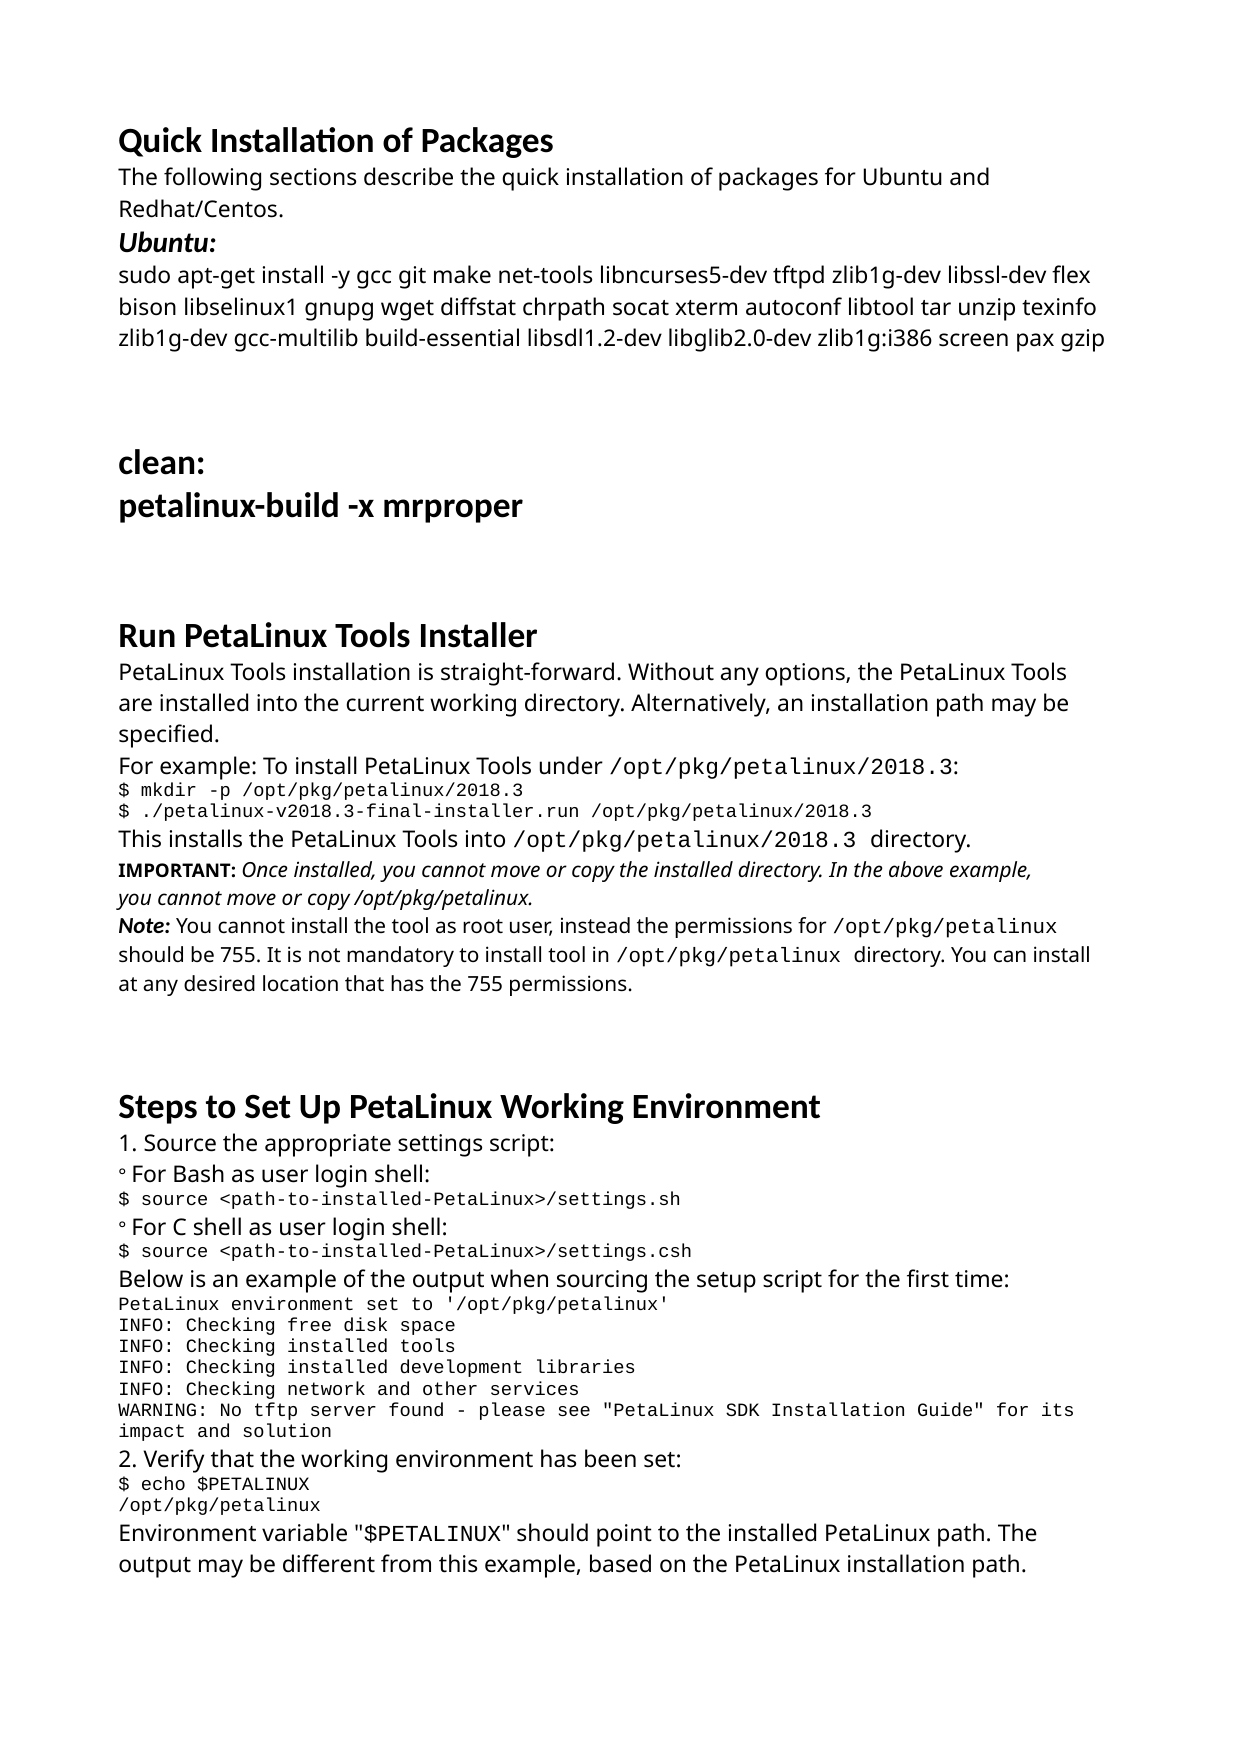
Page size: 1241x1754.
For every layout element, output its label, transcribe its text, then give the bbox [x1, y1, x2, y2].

text output may be different from this example, based on the PetaLinux installation path. [118, 1548, 1122, 1579]
text you cannot move or copy /opt/pkg/petalinux. [118, 883, 1122, 912]
text Note: You cannot install the tool as root user, instead the permissions for /opt/pkg/petalinux [118, 912, 1122, 940]
text PetaLinux Tools installation is straight-forward. Without any options, the PetaLinux Tools [118, 656, 1122, 687]
text 2. Verify that the working environment has been set: [118, 1443, 1122, 1474]
text Below is an example of the output when sourcing the setup script for the first time: [118, 1263, 1122, 1294]
text IMPORTANT: Once installed, you cannot move or copy the installed directory. In the above example, [118, 855, 1122, 883]
text $ source <path-to-installed-PetaLinux>/settings.sh [118, 1189, 1122, 1211]
text sudo apt-get install -y gcc git make net-tools libncurses5-dev tftpd zlib1g-dev libssl-dev flex bison libselinux1 gnupg wget diffstat chrpath socat xterm autoconf libtool tar unzip texinfo zlib1g-dev gcc-multilib build-essential libsdl1.2-dev libglib2.0-dev zlib1g:i386 screen pax gzip [118, 259, 1122, 353]
text /opt/pkg/petalinux [118, 1496, 1122, 1517]
text INFO: Checking installed tools [118, 1337, 1122, 1358]
text clean: [118, 440, 1122, 483]
text Redhat/Centos. [118, 193, 1122, 224]
text Steps to Set Up PetaLinux Working Environment [118, 1084, 1122, 1127]
text Ubuntu: [118, 224, 1122, 259]
text For example: To install PetaLinux Tools under /opt/pkg/petalinux/2018.3: [118, 749, 1122, 781]
text 1. Source the appropriate settings script: [118, 1127, 1122, 1158]
text Run PetaLinux Tools Installer [118, 613, 1122, 656]
text at any desired location that has the 755 permissions. [118, 969, 1122, 997]
text should be 755. It is not mandatory to install tool in /opt/pkg/petalinux directory. You can install [118, 940, 1122, 969]
text INFO: Checking free disk space [118, 1316, 1122, 1337]
text This installs the PetaLinux Tools into /opt/pkg/petalinux/2018.3 directory. [118, 823, 1122, 855]
text are installed into the current working directory. Alternatively, an installation path may be [118, 687, 1122, 718]
text $ ./petalinux-v2018.3-final-installer.run /opt/pkg/petalinux/2018.3 [118, 802, 1122, 823]
text Environment variable "$PETALINUX" should point to the installed PetaLinux path. The [118, 1517, 1122, 1548]
text ° For Bash as user login shell: [118, 1158, 1122, 1189]
text ° For C shell as user login shell: [118, 1211, 1122, 1242]
text petalinux-build -x mrproper [118, 483, 1122, 526]
text Quick Installation of Packages [118, 118, 1122, 161]
text impact and solution [118, 1422, 1122, 1443]
text PetaLinux environment set to '/opt/pkg/petalinux' [118, 1294, 1122, 1316]
text $ source <path-to-installed-PetaLinux>/settings.csh [118, 1242, 1122, 1263]
text $ mkdir -p /opt/pkg/petalinux/2018.3 [118, 781, 1122, 802]
text WARNING: No tftp server found - please see "PetaLinux SDK Installation Guide" for its [118, 1401, 1122, 1422]
text The following sections describe the quick installation of packages for Ubuntu and [118, 161, 1122, 193]
text $ echo $PETALINUX [118, 1474, 1122, 1496]
text specified. [118, 718, 1122, 749]
text INFO: Checking network and other services [118, 1379, 1122, 1401]
text INFO: Checking installed development libraries [118, 1358, 1122, 1379]
